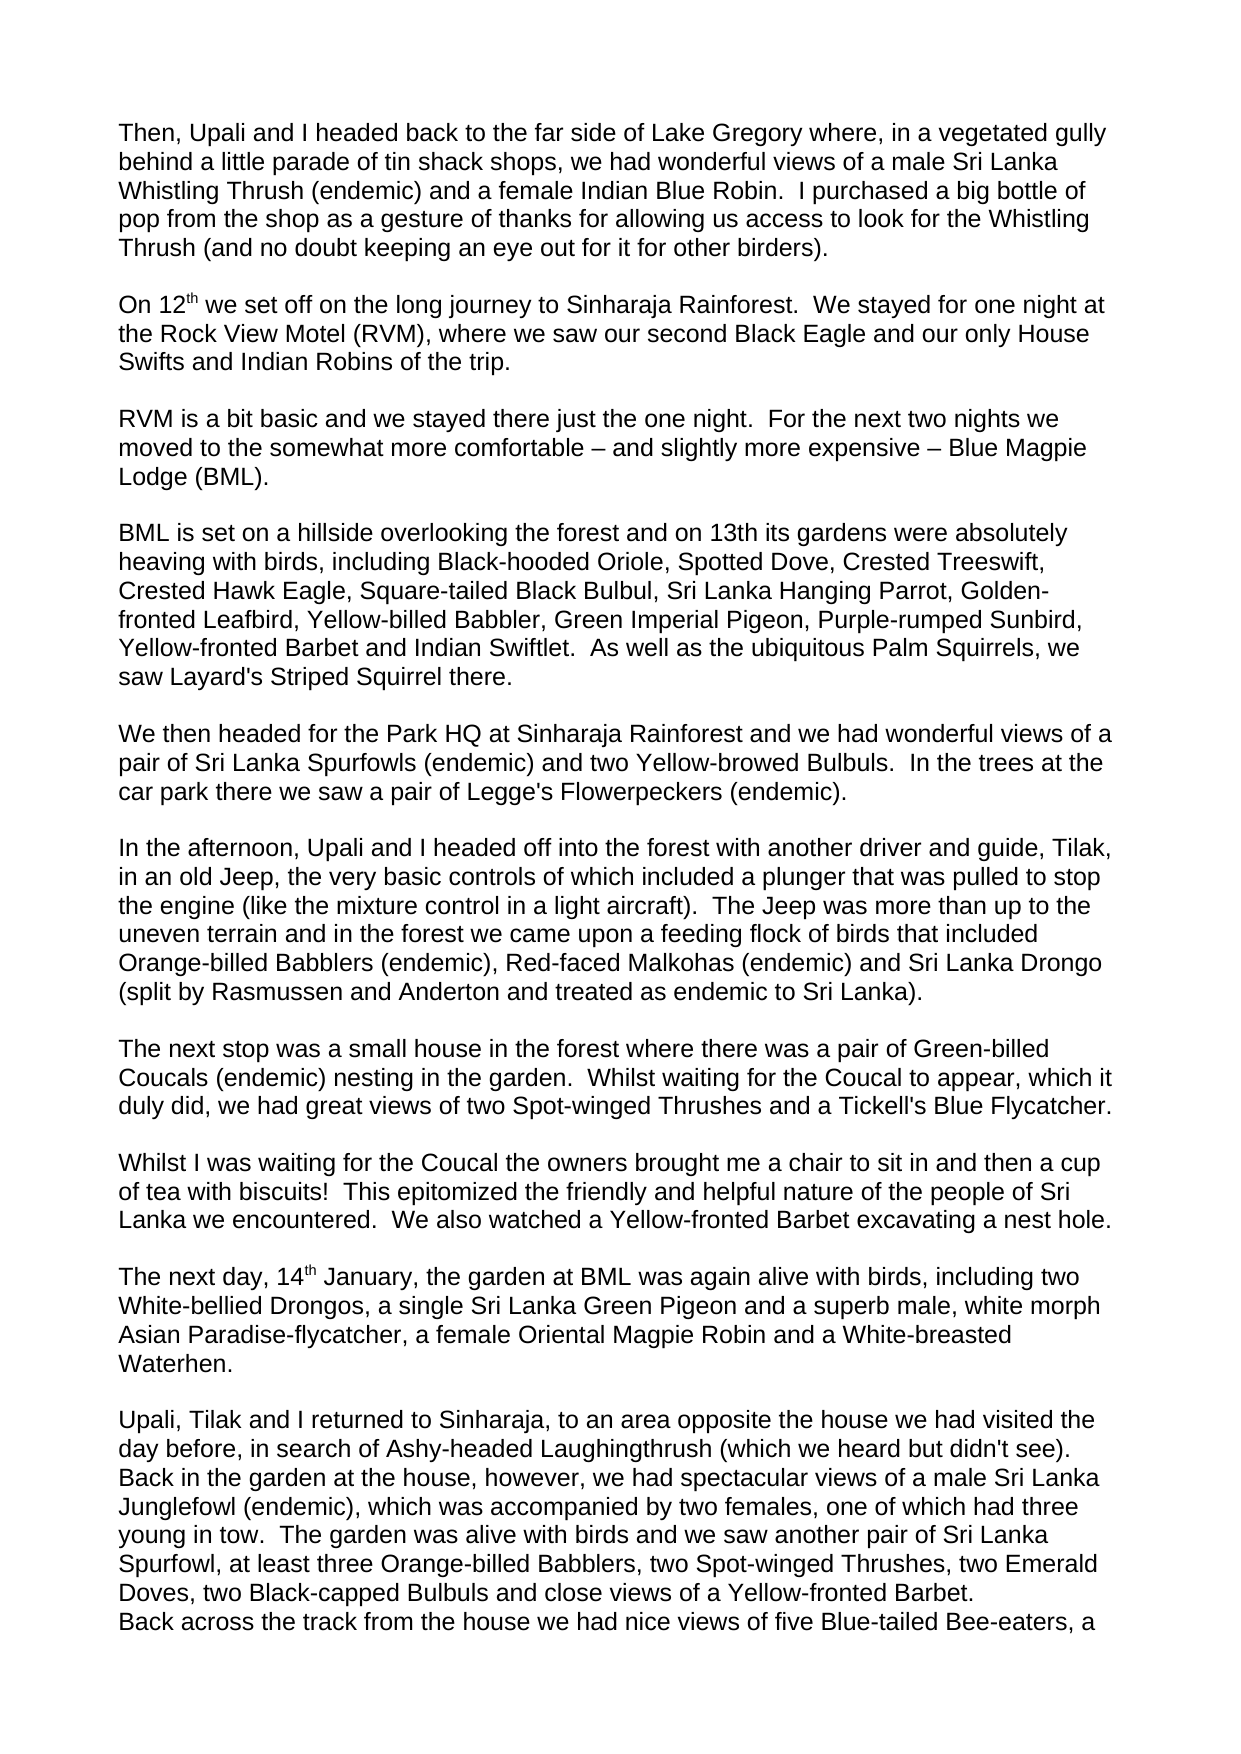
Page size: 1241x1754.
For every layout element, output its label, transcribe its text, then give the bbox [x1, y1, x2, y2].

text Upali, Tilak and I returned to Sinharaja, to an area opposite the house we had visited the day before, in search of Ashy-headed Laughingthrush (which we heard but didn't see). Back in the garden at the house, however, we had spectacular views of a male Sri Lanka Junglefowl (endemic), which was accompanied by two females, one of which had three young in tow. The garden was alive with birds and we saw another pair of Sri Lanka Spurfowl, at least three Orange-billed Babblers, two Spot-winged Thrushes, two Emerald Doves, two Black-capped Bulbuls and close views of a Yellow-fronted Barbet. [118, 1405, 1122, 1607]
text RVM is a bit basic and we stayed there just the one night. For the next two nights we moved to the somewhat more comfortable – and slightly more expensive – Blue Magpie Lodge (BML). [118, 404, 1122, 490]
text The next day, 14th January, the garden at BML was again alive with birds, including two White-bellied Drongos, a single Sri Lanka Green Pigeon and a superb male, white morph Asian Paradise-flycatcher, a female Oriental Magpie Robin and a White-breasted Waterhen. [118, 1262, 1122, 1377]
text Whilst I was waiting for the Coucal the owners brought me a chair to sit in and then a cup of tea with biscuits! This epitomized the friendly and helpful nature of the people of Sri Lanka we encountered. We also watched a Yellow-fronted Barbet excavating a nest hole. [118, 1148, 1122, 1234]
text In the afternoon, Upali and I headed off into the forest with another driver and guide, Tilak, in an old Jeep, the very basic controls of which included a plunger that was pulled to stop the engine (like the mixture control in a light aircraft). The Jeep was more than up to the uneven terrain and in the forest we came upon a feeding flock of birds that included Orange-billed Babblers (endemic), Red-faced Malkohas (endemic) and Sri Lanka Drongo (split by Rasmussen and Anderton and treated as endemic to Sri Lanka). [118, 833, 1122, 1006]
text The next stop was a small house in the forest where there was a pair of Green-billed Coucals (endemic) nesting in the garden. Whilst waiting for the Coucal to appear, which it duly did, we had great views of two Spot-winged Thrushes and a Tickell's Blue Flycatcher. [118, 1034, 1122, 1120]
text On 12th we set off on the long journey to Sinharaja Rainforest. We stayed for one night at the Rock View Motel (RVM), where we saw our second Black Eagle and our only House Swifts and Indian Robins of the trip. [118, 290, 1122, 376]
text Back across the track from the house we had nice views of five Blue-tailed Bee-eaters, a [118, 1607, 1122, 1635]
text Then, Upali and I headed back to the far side of Lake Gregory where, in a vegetated gully behind a little parade of tin shack shops, we had wonderful views of a male Sri Lanka Whistling Thrush (endemic) and a female Indian Blue Robin. I purchased a big bottle of pop from the shop as a gesture of thanks for allowing us access to look for the Whistling Thrush (and no doubt keeping an eye out for it for other birders). [118, 118, 1122, 262]
text We then headed for the Park HQ at Sinharaja Rainforest and we had wonderful views of a pair of Sri Lanka Spurfowls (endemic) and two Yellow-browed Bulbuls. In the trees at the car park there we saw a pair of Legge's Flowerpeckers (endemic). [118, 719, 1122, 805]
text BML is set on a hillside overlooking the forest and on 13th its gardens were absolutely heaving with birds, including Black-hooded Oriole, Spotted Dove, Crested Treeswift, Crested Hawk Eagle, Square-tailed Black Bulbul, Sri Lanka Hanging Parrot, Golden-fronted Leafbird, Yellow-billed Babbler, Green Imperial Pigeon, Purple-rumped Sunbird, Yellow-fronted Barbet and Indian Swiftlet. As well as the ubiquitous Palm Squirrels, we saw Layard's Striped Squirrel there. [118, 518, 1122, 691]
